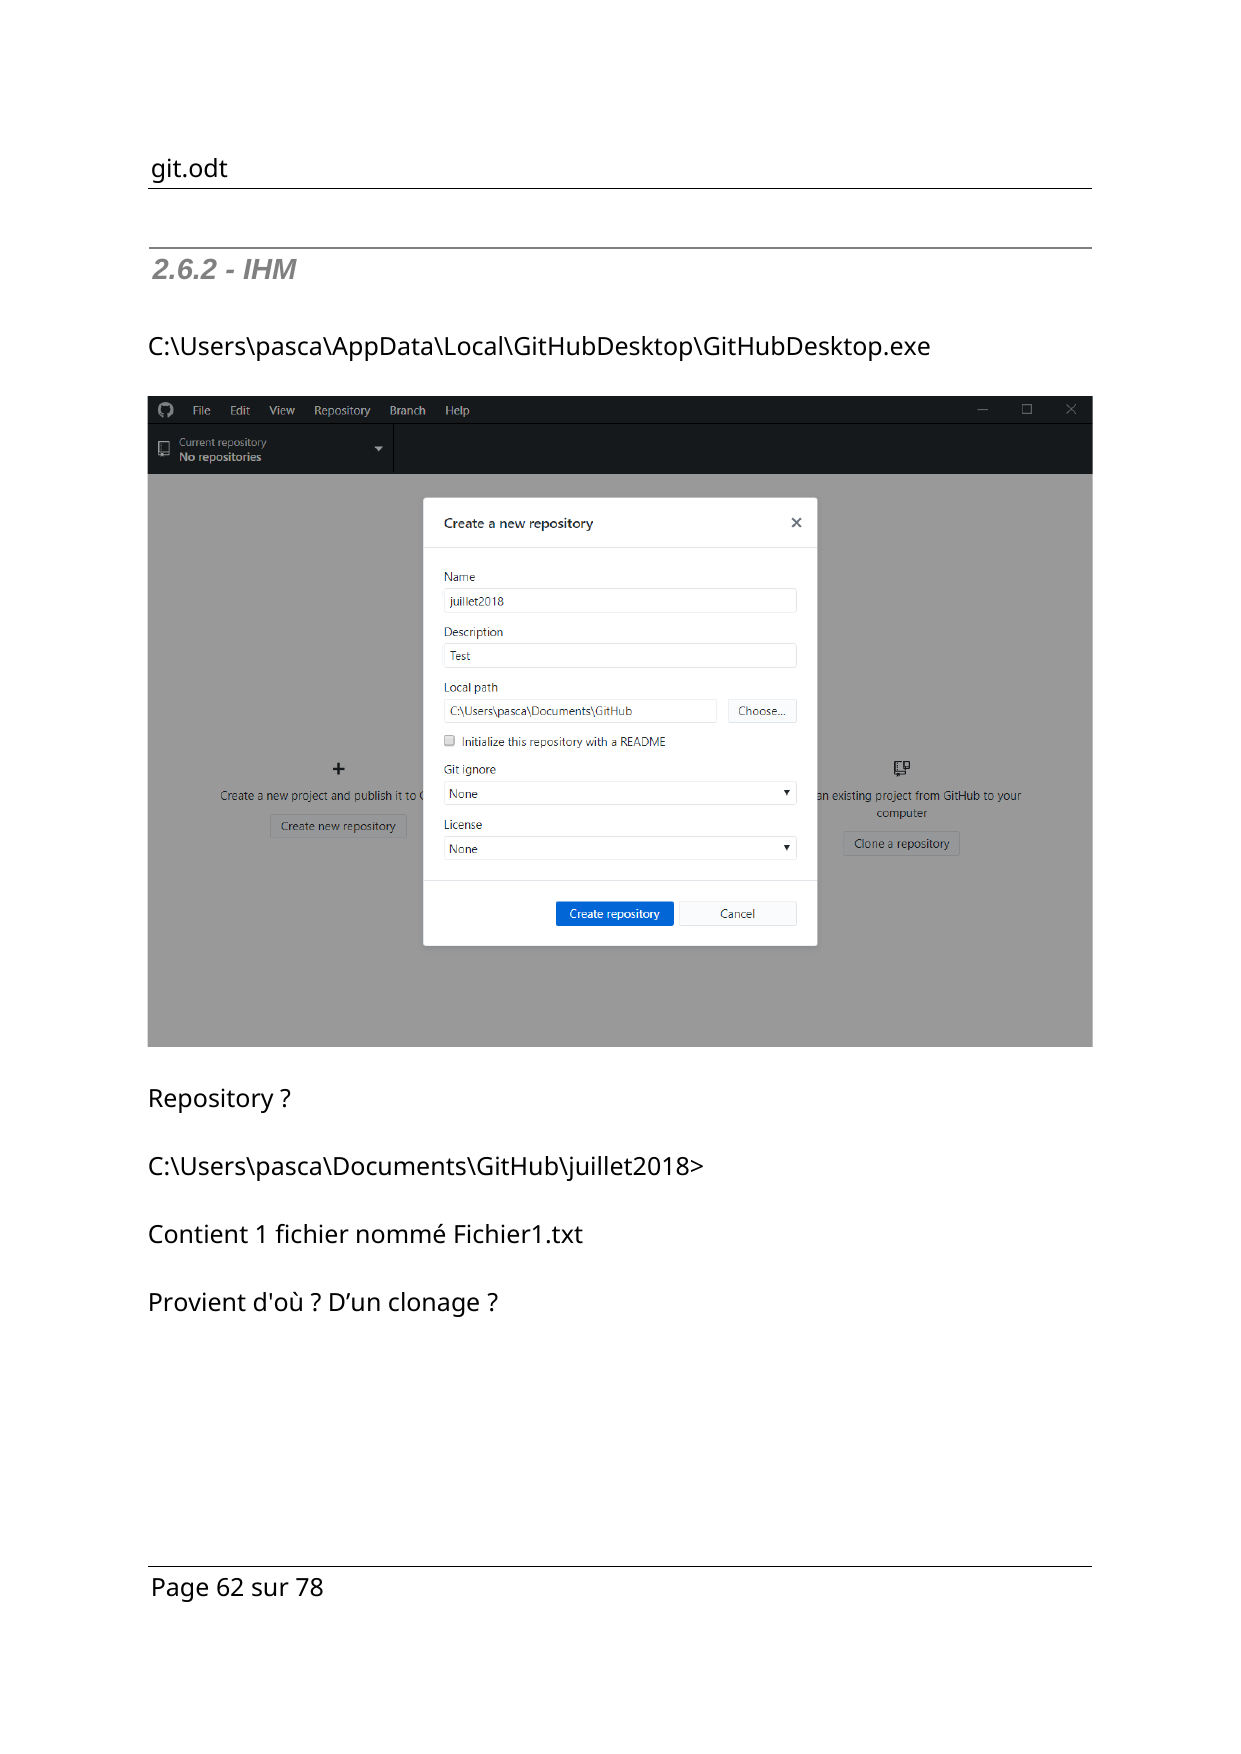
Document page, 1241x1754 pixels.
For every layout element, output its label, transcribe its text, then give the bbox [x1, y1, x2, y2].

text Contient 1 fichier nommé Fichier1.txt [148, 1216, 1092, 1251]
subtitle - IHM [149, 249, 1092, 288]
text C:\Users\pasca\AppData\Local\GitHubDesktop\GitHubDesktop.exe [148, 328, 1092, 363]
text Repository ? [148, 1080, 1092, 1114]
picture [147, 396, 1093, 1047]
text Provient d'où ? D’un clonage ? [148, 1284, 1092, 1319]
text C:\Users\pasca\Documents\GitHub\juillet2018> [148, 1148, 1092, 1182]
